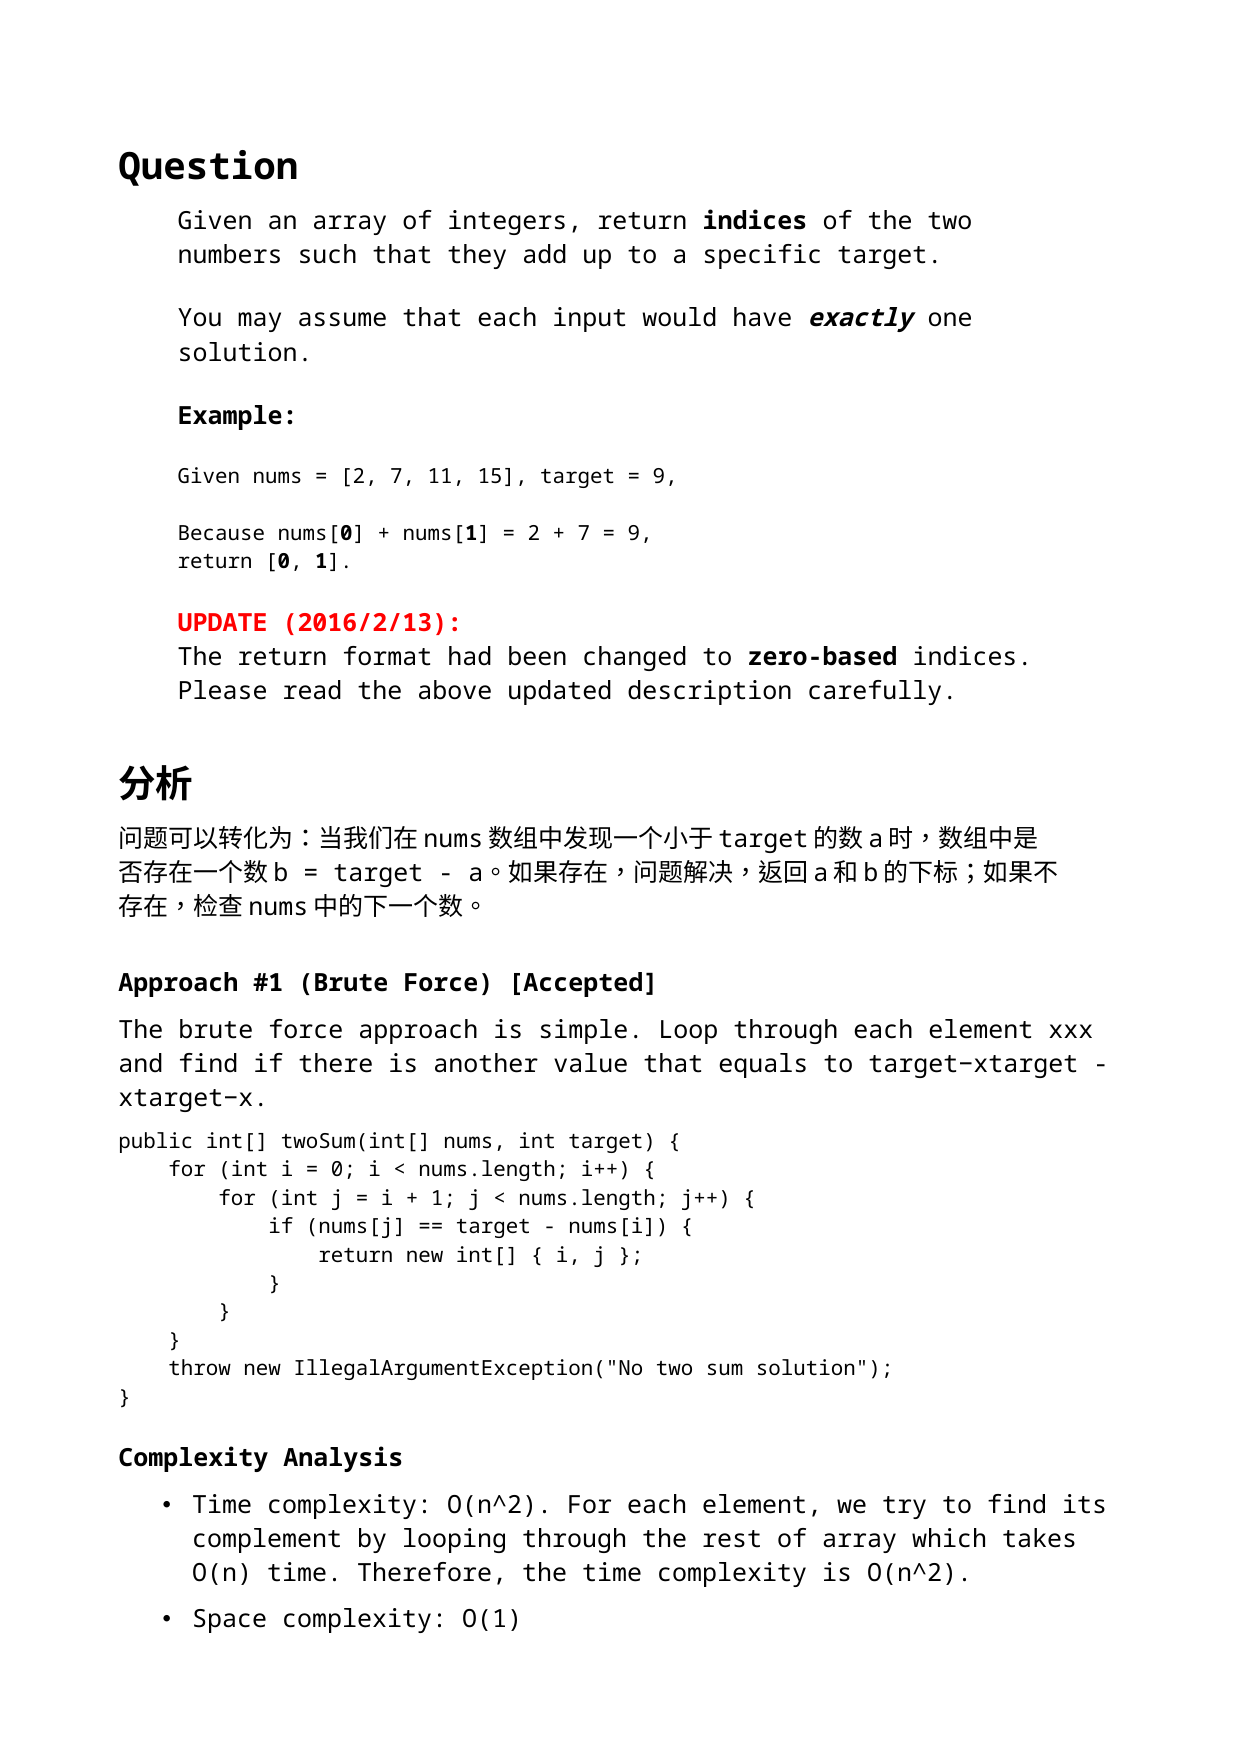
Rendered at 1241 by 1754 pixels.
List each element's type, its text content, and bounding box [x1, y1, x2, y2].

subtitle Approach #1 (Brute Force) [Accepted] [118, 965, 1122, 999]
text for (int j = i + 1; j < nums.length; j++) { [118, 1183, 1122, 1211]
text The brute force approach is simple. Loop through each element xxx and find if there is another value that equals to target−xtarget - xtarget−x. [118, 1011, 1122, 1113]
text } [118, 1325, 1122, 1353]
text return new int[] { i, j }; [118, 1240, 1122, 1268]
text Because nums[0] + nums[1] = 2 + 7 = 9, [177, 518, 1063, 547]
text public int[] twoSum(int[] nums, int target) { [118, 1126, 1122, 1154]
subtitle Question [118, 139, 1122, 190]
text } [118, 1268, 1122, 1297]
text 问题可以转化为：当我们在nums数组中发现一个小于target的数a时，数组中是否存在一个数b = target - a。如果存在，问题解决，返回a和b的下标；如果不存在，检查nums中的下一个数。 [118, 821, 1063, 923]
text Given an array of integers, return indices of the two numbers such that they add up to a specific target. [177, 202, 1063, 271]
text } [118, 1297, 1122, 1325]
text return [0, 1]. [177, 547, 1063, 575]
text UPDATE (2016/2/13): The return format had been changed to zero-based indices. Please read the above updated description carefully. [177, 604, 1063, 707]
text if (nums[j] == target - nums[i]) { [118, 1211, 1122, 1240]
text } [118, 1382, 1122, 1410]
list Space complexity: O(1) [162, 1601, 1122, 1635]
text You may assume that each input would have exactly one solution. [177, 300, 1063, 368]
text throw new IllegalArgumentException("No two sum solution"); [118, 1353, 1122, 1382]
text for (int i = 0; i < nums.length; i++) { [118, 1154, 1122, 1183]
subtitle 分析 [118, 757, 1122, 808]
text Complexity Analysis [118, 1440, 1122, 1474]
text Example: [177, 398, 1063, 432]
list Time complexity: O(n^2). For each element, we try to find its complement by looping through the rest of array which takes O(n) time. Therefore, the time complexity is O(n^2). [162, 1486, 1122, 1588]
text Given nums = [2, 7, 11, 15], target = 9, [177, 461, 1063, 490]
